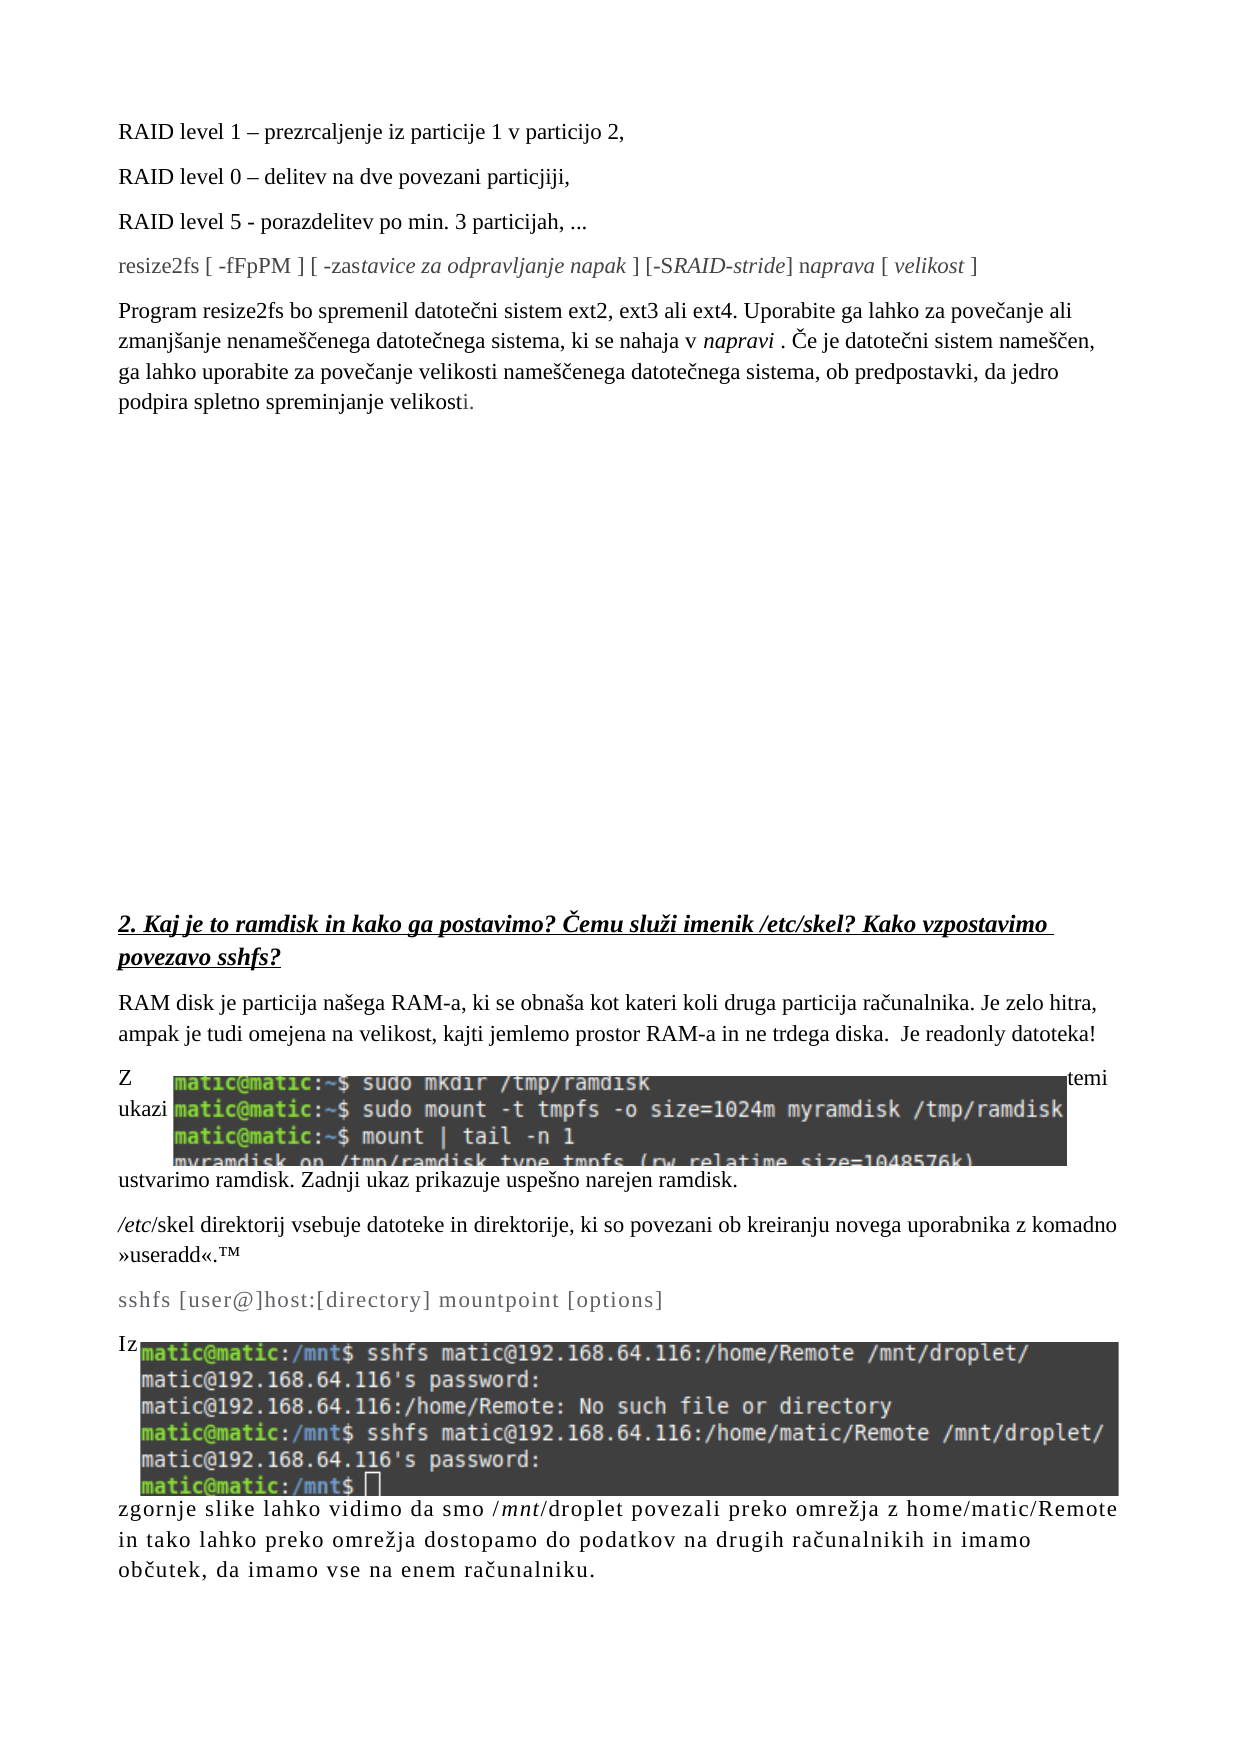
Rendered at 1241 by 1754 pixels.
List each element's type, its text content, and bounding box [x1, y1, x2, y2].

text RAID level 5 - porazdelitev po min. 3 particijah, ... [118, 208, 1122, 234]
text RAID level 1 – prezrcaljenje iz particije 1 v particijo 2, [118, 118, 1122, 144]
text Z temi ukazi ustvarimo ramdisk. Zadnji ukaz prikazuje uspešno narejen ramdisk. [118, 1064, 1122, 1192]
text 2. Kaj je to ramdisk in kako ga postavimo? Čemu služi imenik /etc/skel? Kako vzpostavimo povezavo sshfs? [118, 909, 1122, 971]
text Program resize2fs bo spremenil datotečni sistem ext2, ext3 ali ext4. Uporabite ga lahko za povečanje ali zmanjšanje nenameščenega datotečnega sistema, ki se nahaja v napravi . Če je datotečni sistem nameščen, ga lahko uporabite za povečanje velikosti nameščenega datotečnega sistema, ob predpostavki, da jedro podpira spletno spreminjanje velikosti. [118, 297, 1122, 414]
text /etc/skel direktorij vsebuje datoteke in direktorije, ki so povezani ob kreiranju novega uporabnika z komadno »useradd«.™ [118, 1211, 1122, 1267]
text resize2fs [ -fFpPM ] [ -zastavice za odpravljanje napak ] [-SRAID-stride] naprava [ velikost ] [118, 252, 1122, 279]
text sshfs [user@]host:[directory] mountpoint [options] [118, 1286, 1122, 1312]
text RAM disk je particija našega RAM-a, ki se obnaša kot kateri koli druga particija računalnika. Je zelo hitra, ampak je tudi omejena na velikost, kajti jemlemo prostor RAM-a in ne trdega diska. Je readonly datoteka! [118, 989, 1122, 1046]
text RAID level 0 – delitev na dve povezani particjiji, [118, 163, 1122, 189]
text Iz zgornje slike lahko vidimo da smo /mnt/droplet povezali preko omrežja z home/matic/Remote in tako lahko preko omrežja dostopamo do podatkov na drugih računalnikih in imamo občutek, da imamo vse na enem računalniku. [118, 1330, 1122, 1582]
